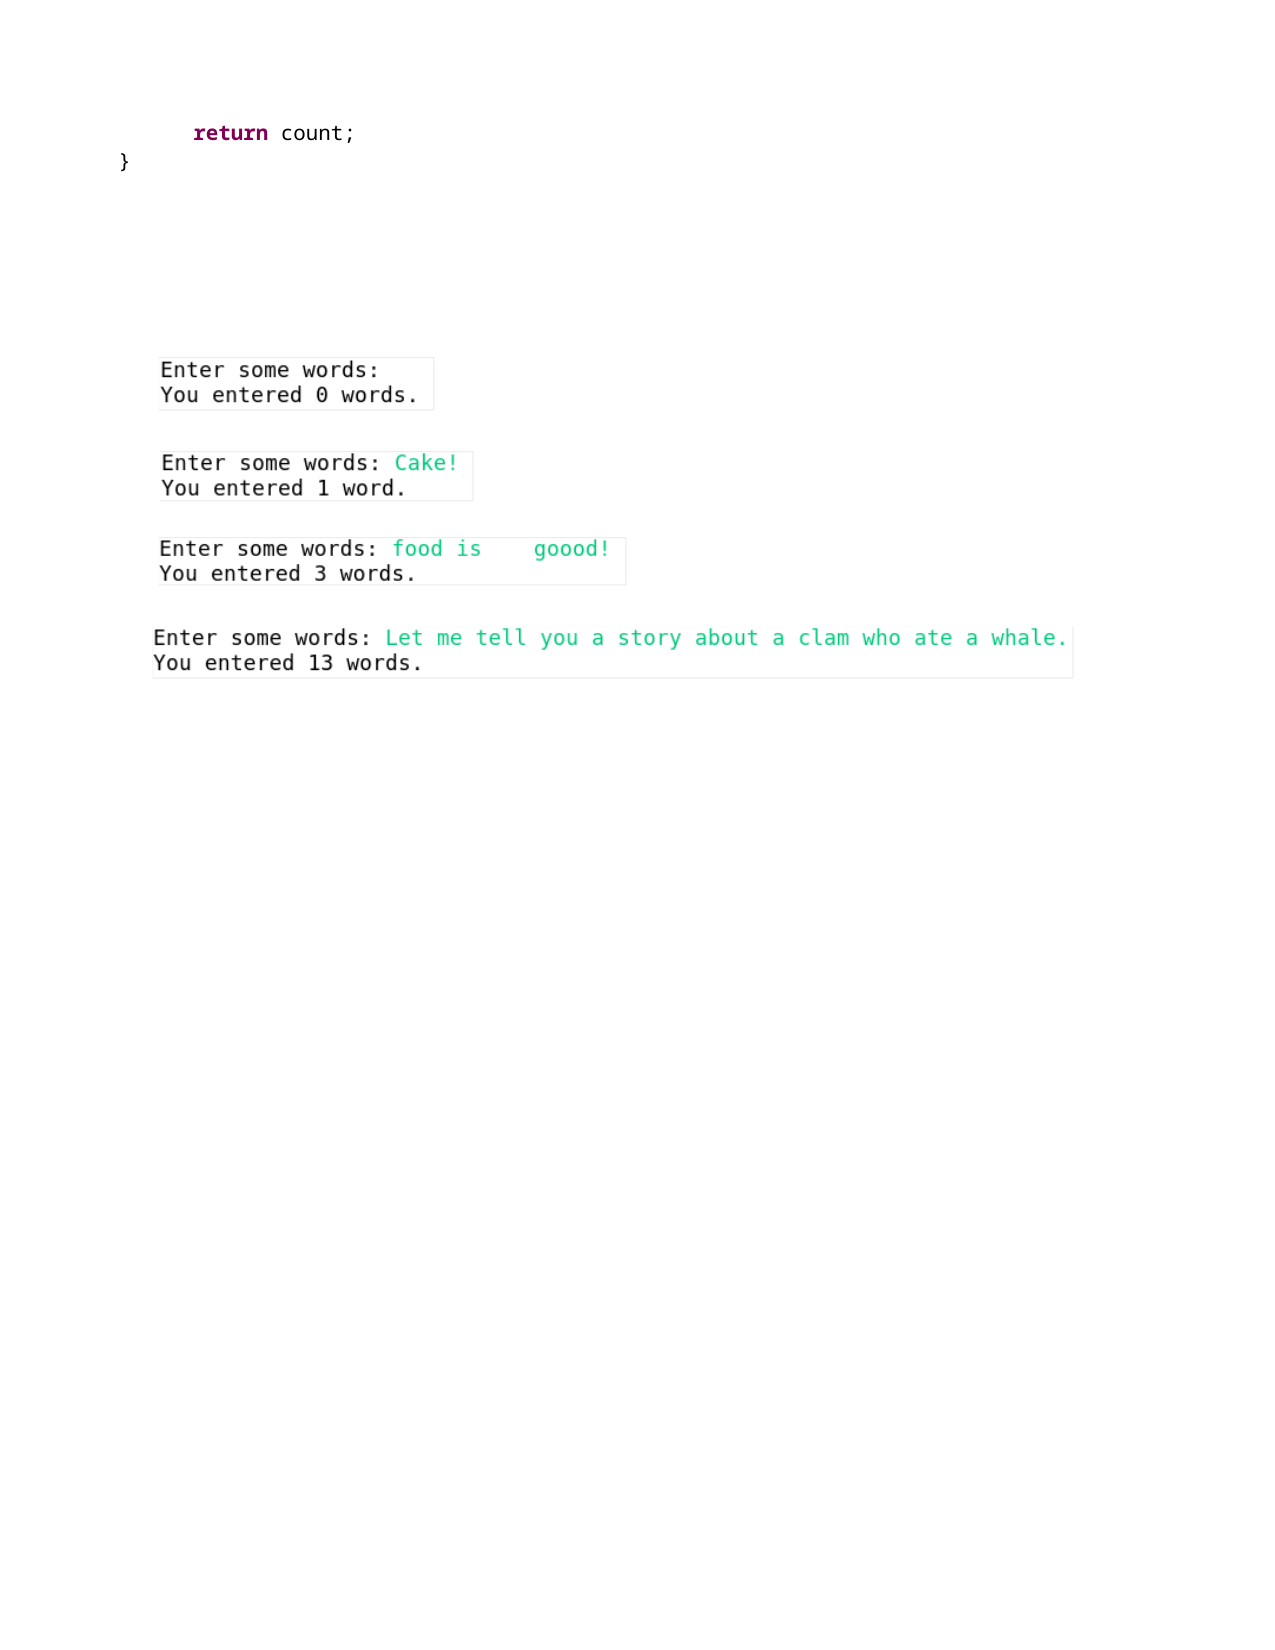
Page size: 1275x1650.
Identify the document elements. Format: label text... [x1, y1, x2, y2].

text return count; [118, 118, 1157, 147]
picture [159, 451, 475, 504]
picture [158, 537, 629, 588]
picture [152, 627, 1076, 681]
picture [158, 357, 437, 413]
text } [118, 147, 1157, 175]
